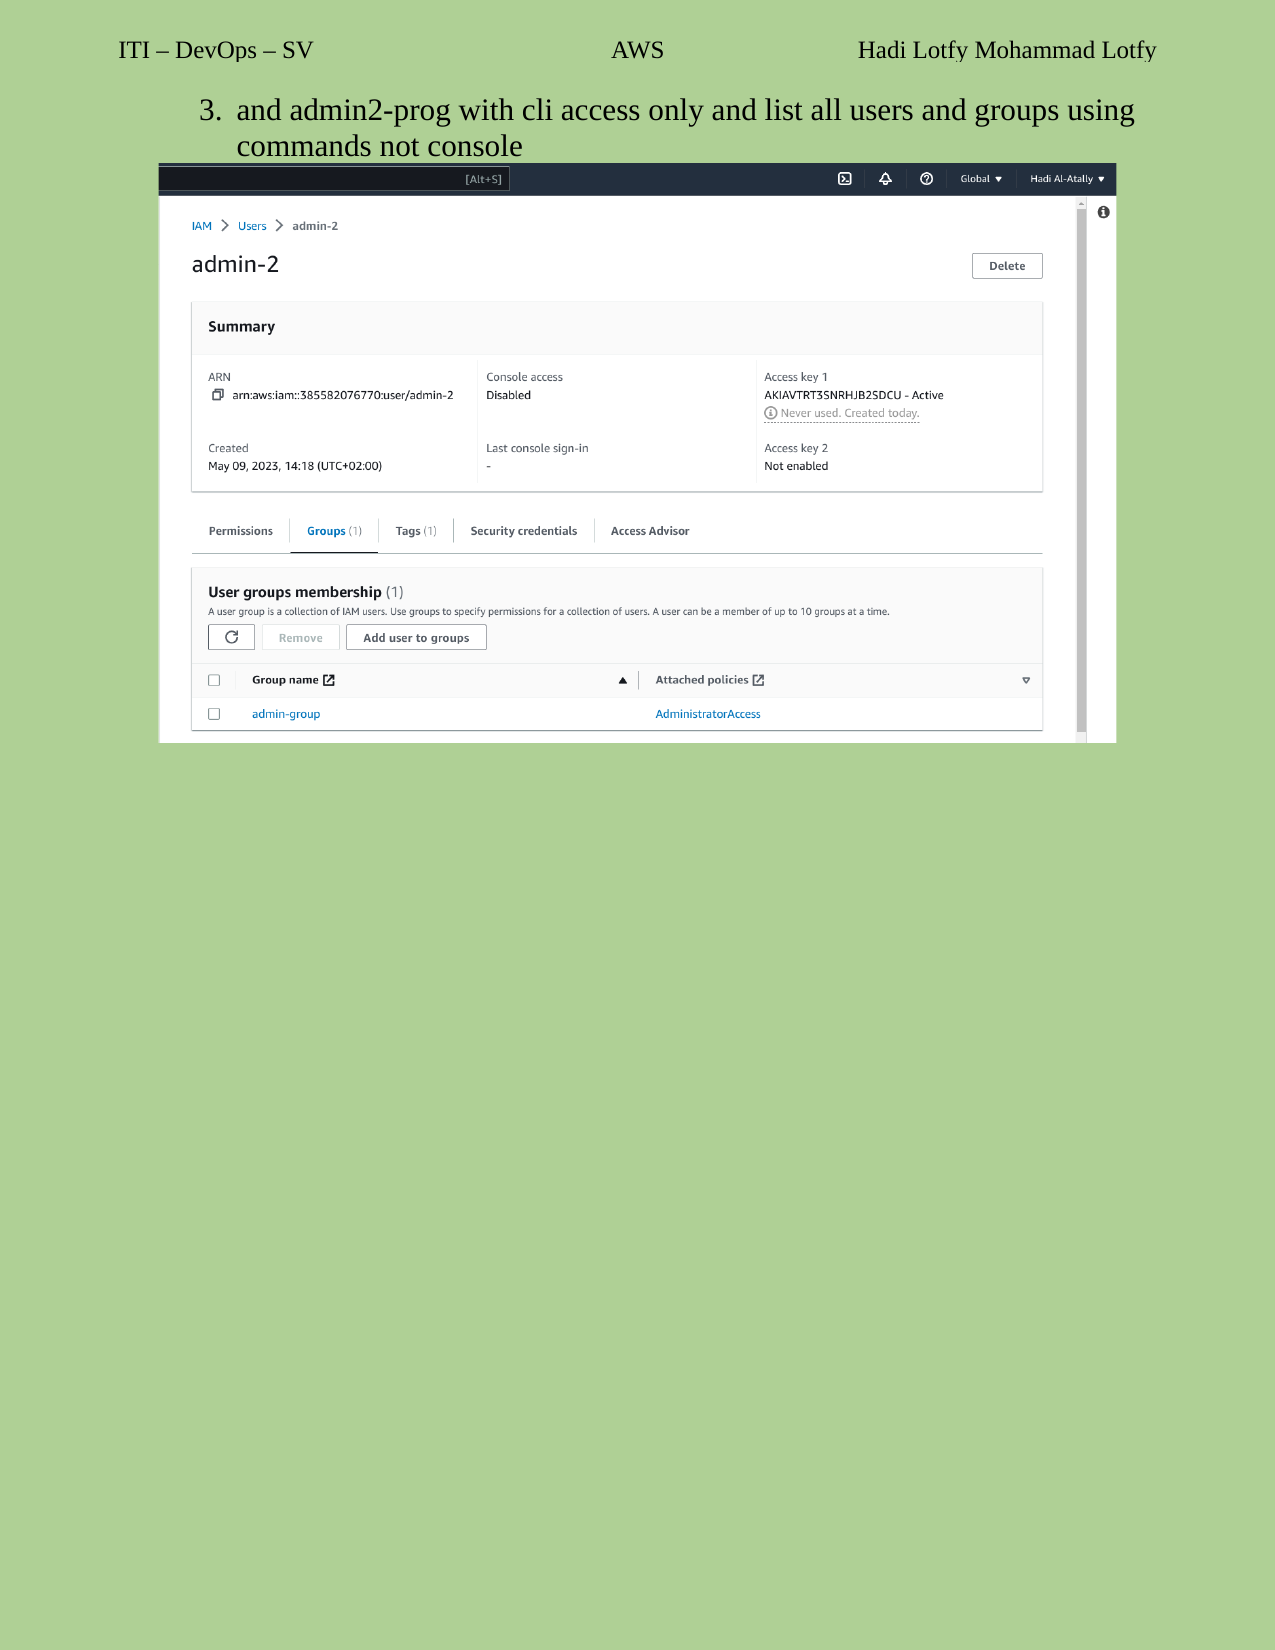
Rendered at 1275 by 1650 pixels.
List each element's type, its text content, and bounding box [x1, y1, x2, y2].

list and admin2-prog with cli access only and list all users and groups using commands not console [199, 91, 1157, 163]
picture [158, 163, 1117, 743]
